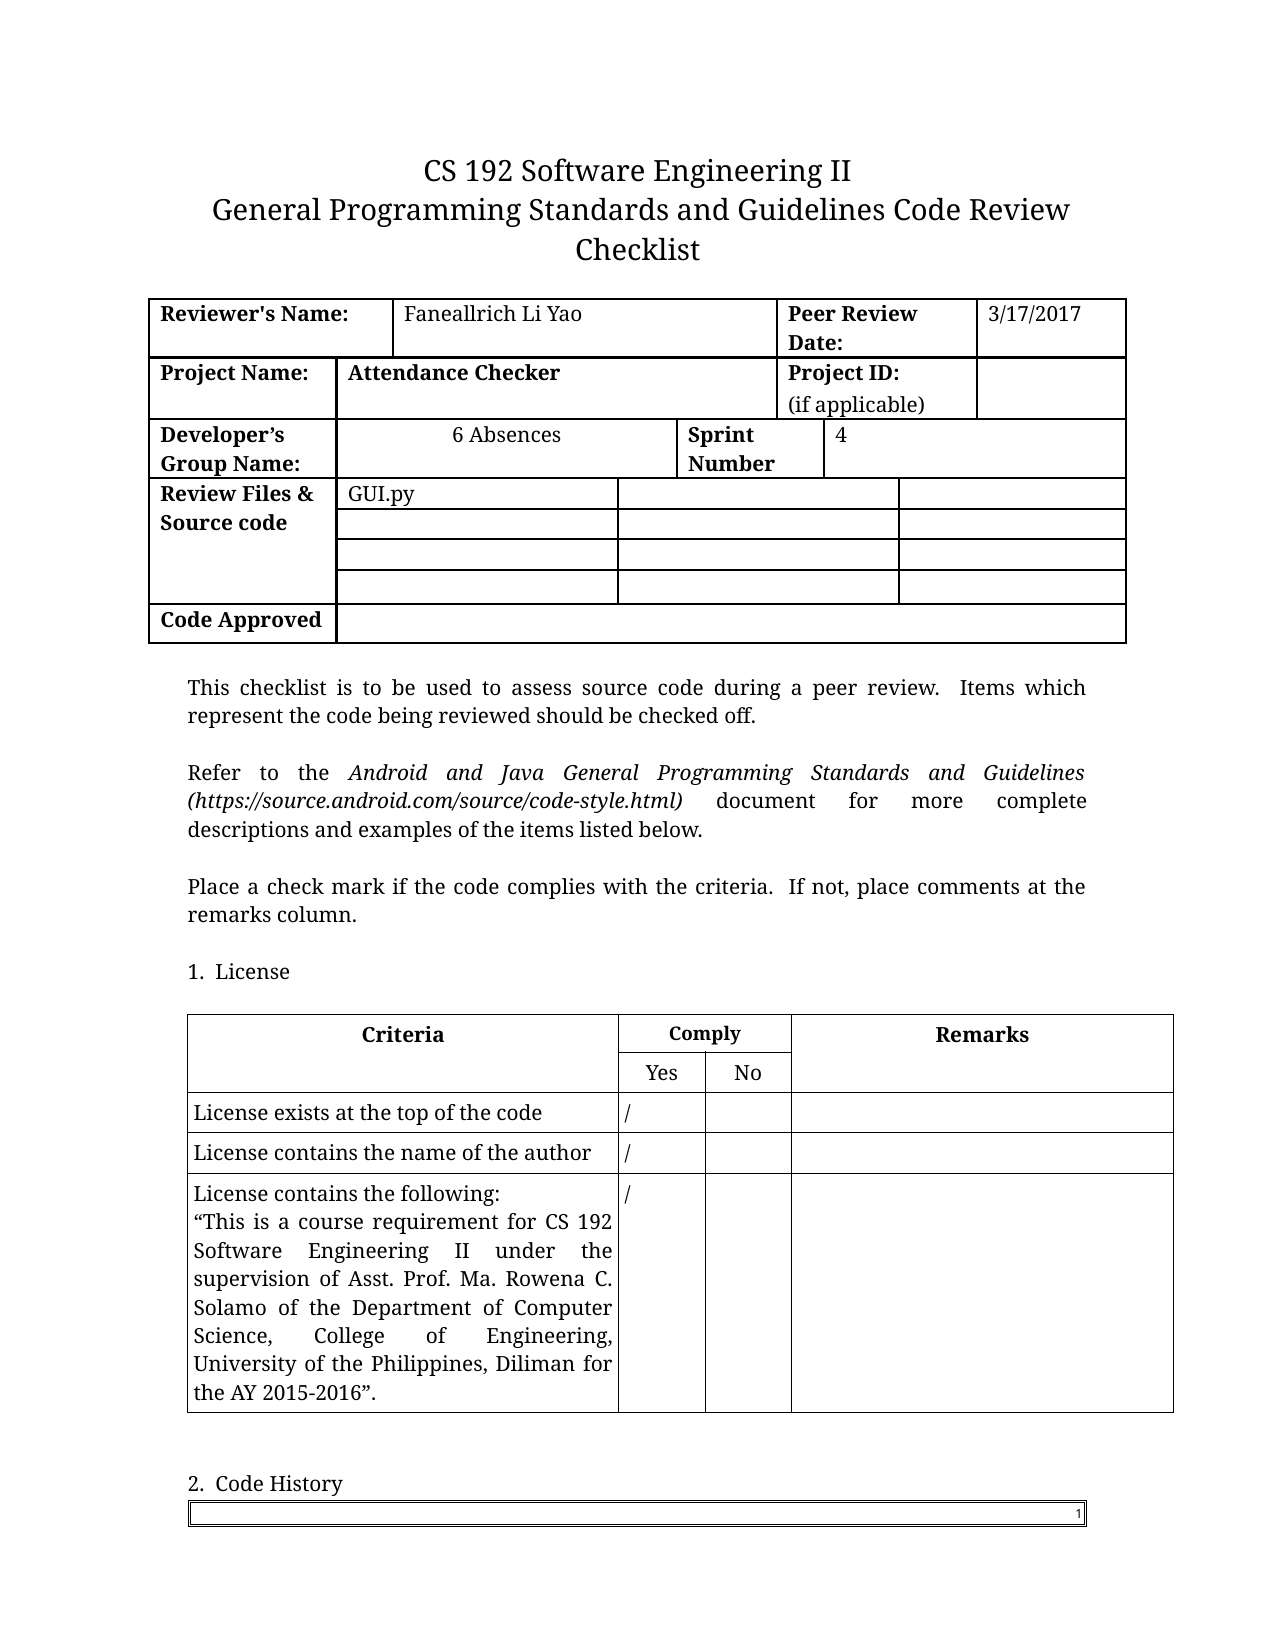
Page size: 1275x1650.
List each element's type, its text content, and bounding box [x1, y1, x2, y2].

table_cell Yes [619, 1053, 705, 1092]
table_header Criteria [188, 1015, 618, 1092]
table_cell (if applicable) [778, 388, 976, 418]
table_cell Review Files & Source code [150, 479, 335, 603]
table_cell [706, 1133, 791, 1173]
table_cell No [706, 1053, 791, 1092]
table_cell License exists at the top of the code [188, 1093, 618, 1132]
table_cell [338, 571, 617, 603]
text This checklist is to be used to assess source code during a peer review. Items which represent the code being reviewed should be checked off. [187, 673, 1087, 729]
table_cell / [619, 1133, 705, 1173]
table_header Faneallrich Li Yao [394, 300, 776, 356]
table_header Remarks [792, 1015, 1173, 1092]
table_cell Project Name: [150, 359, 335, 418]
table_cell [338, 510, 617, 538]
text 1. License [187, 957, 1087, 986]
text Place a check mark if the code complies with the criteria. If not, place comments at the remarks column. [187, 872, 1087, 929]
table_cell Sprint Number [678, 420, 823, 477]
text CS 192 Software Engineering II [187, 150, 1087, 190]
table_cell Developer’s Group Name: [150, 420, 335, 477]
text Refer to the Android and Java General Programming Standards and Guidelines (https://source.android.com/source/code-style.html) document for more complete descriptions and examples of the items listed below. [187, 758, 1087, 843]
table_cell [619, 571, 898, 603]
table_cell [900, 479, 1125, 508]
table_header Comply [619, 1015, 791, 1051]
table_cell Attendance Checker [338, 359, 776, 418]
table_cell Code Approved [150, 605, 335, 642]
table_cell [792, 1093, 1173, 1132]
table_cell [338, 605, 1125, 642]
table_cell Project ID: [778, 359, 976, 388]
table_cell [706, 1093, 791, 1132]
table_cell 6 Absences [338, 420, 676, 477]
table_header Reviewer's Name: [150, 300, 392, 356]
table_cell [900, 510, 1125, 538]
table_cell License contains the name of the author [188, 1133, 618, 1173]
table_header Peer Review Date: [778, 300, 976, 356]
table_cell [619, 510, 898, 538]
table_cell [792, 1133, 1173, 1173]
table_cell 4 [825, 420, 1125, 477]
table_cell License contains the following: “This is a course requirement for CS 192 Software Engineering II under the supervision of Asst. Prof. Ma. Rowena C. Solamo of the Department of Computer Science, College of Engineering, University of the Philippines, Diliman for the AY 2015-2016”. [188, 1174, 618, 1412]
text 2. Code History [187, 1469, 1087, 1498]
table_cell GUI.py [338, 479, 617, 508]
table_cell / [619, 1093, 705, 1132]
text General Programming Standards and Guidelines Code Review Checklist [187, 190, 1087, 269]
table_cell / [619, 1174, 705, 1412]
table_cell [978, 359, 1125, 418]
table_cell [619, 540, 898, 569]
table_cell [706, 1174, 791, 1412]
table_cell [792, 1174, 1173, 1412]
table_header 3/17/2017 [978, 300, 1125, 356]
table_cell [900, 540, 1125, 569]
table_cell [900, 571, 1125, 603]
table_cell [338, 540, 617, 569]
table_cell [619, 479, 898, 508]
